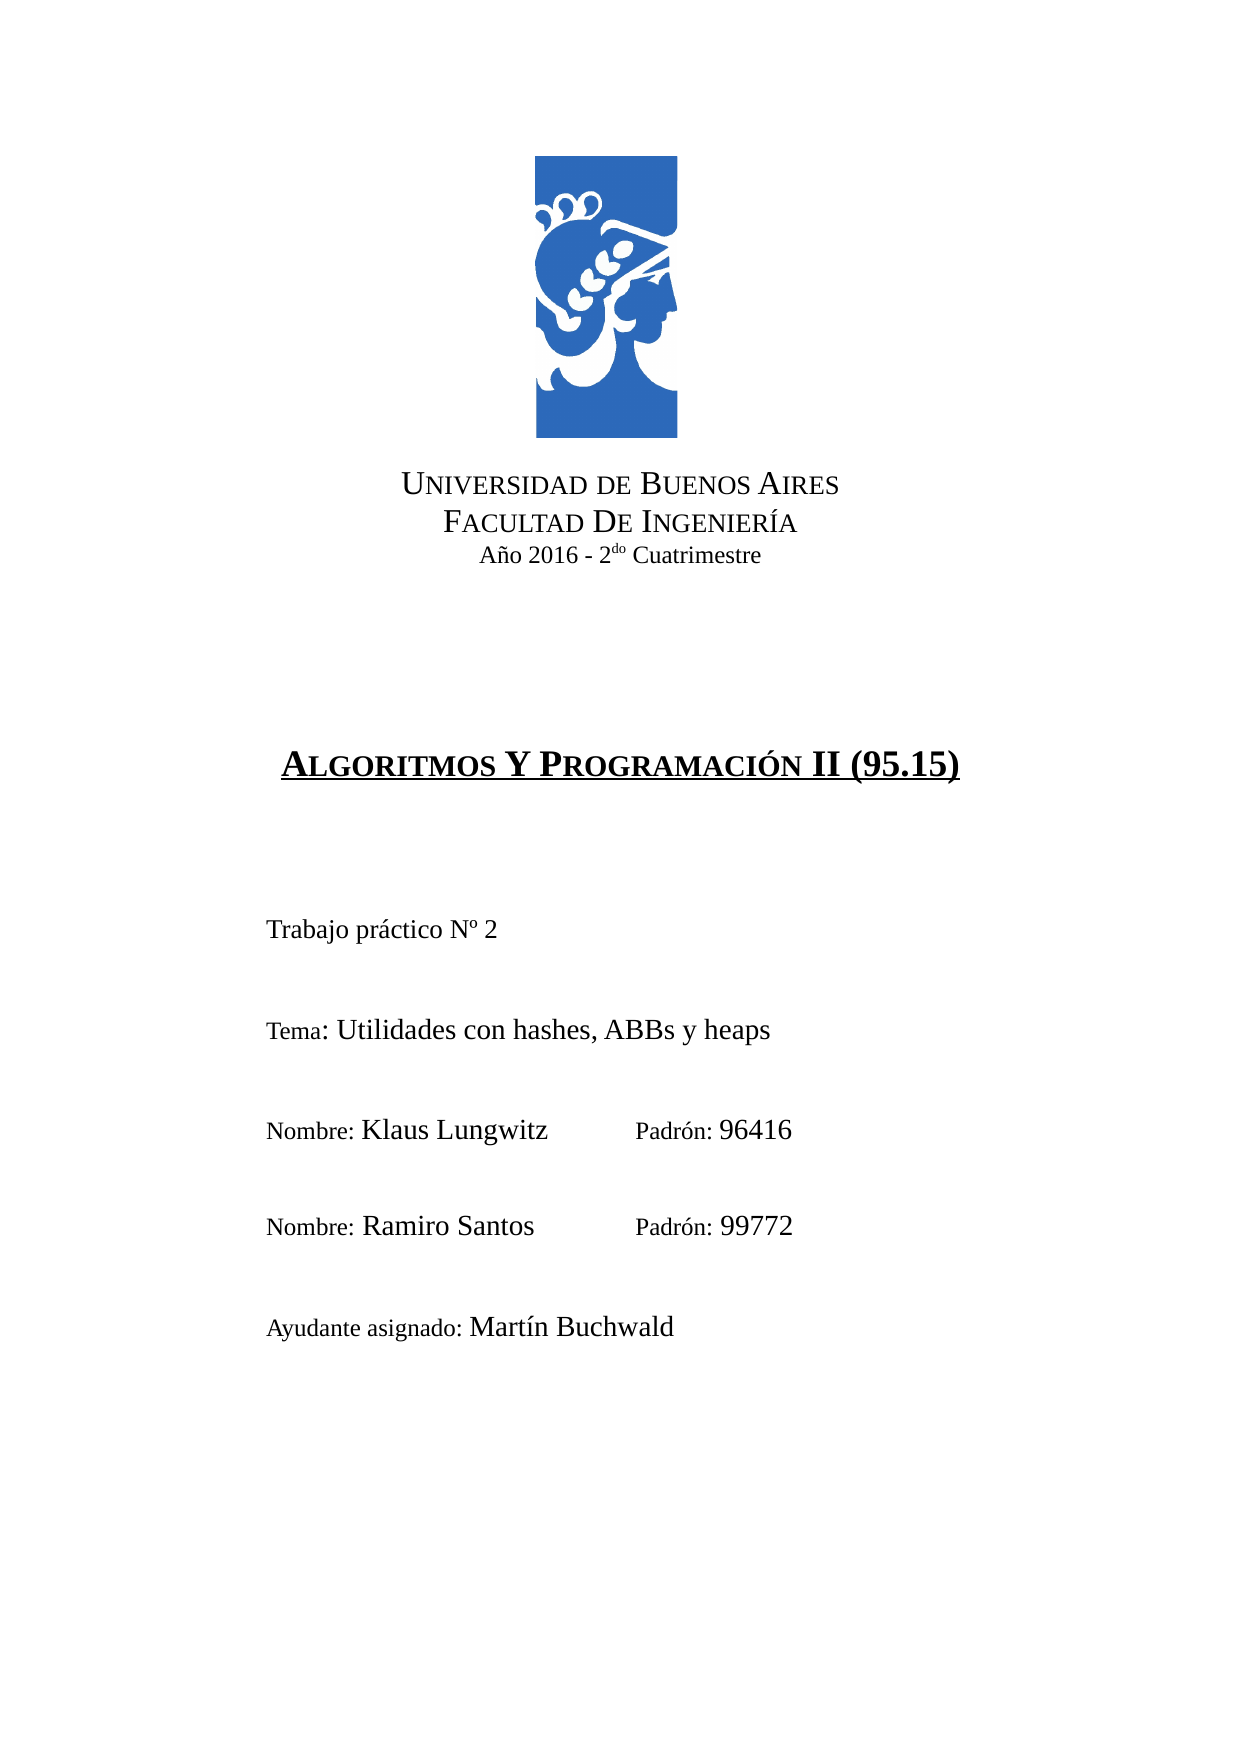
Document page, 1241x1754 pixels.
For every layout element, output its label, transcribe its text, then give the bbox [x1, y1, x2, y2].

picture [535, 156, 678, 438]
text Año 2016 - 2do Cuatrimestre [118, 540, 1122, 568]
text Nombre: Klaus Lungwitz Padrón: 96416 [266, 1112, 1122, 1146]
text Trabajo práctico Nº 2 [266, 913, 1122, 945]
text Facultad De Ingeniería [118, 501, 1122, 540]
text Ayudante asignado: Martín Buchwald [266, 1309, 1122, 1342]
text Tema: Utilidades con hashes, ABBs y heaps [266, 1012, 1122, 1045]
text Nombre: Ramiro Santos Padrón: 99772 [266, 1208, 1122, 1242]
text Universidad de Buenos Aires [118, 463, 1122, 501]
text Algoritmos Y Programación II (95.15) [118, 741, 1122, 784]
